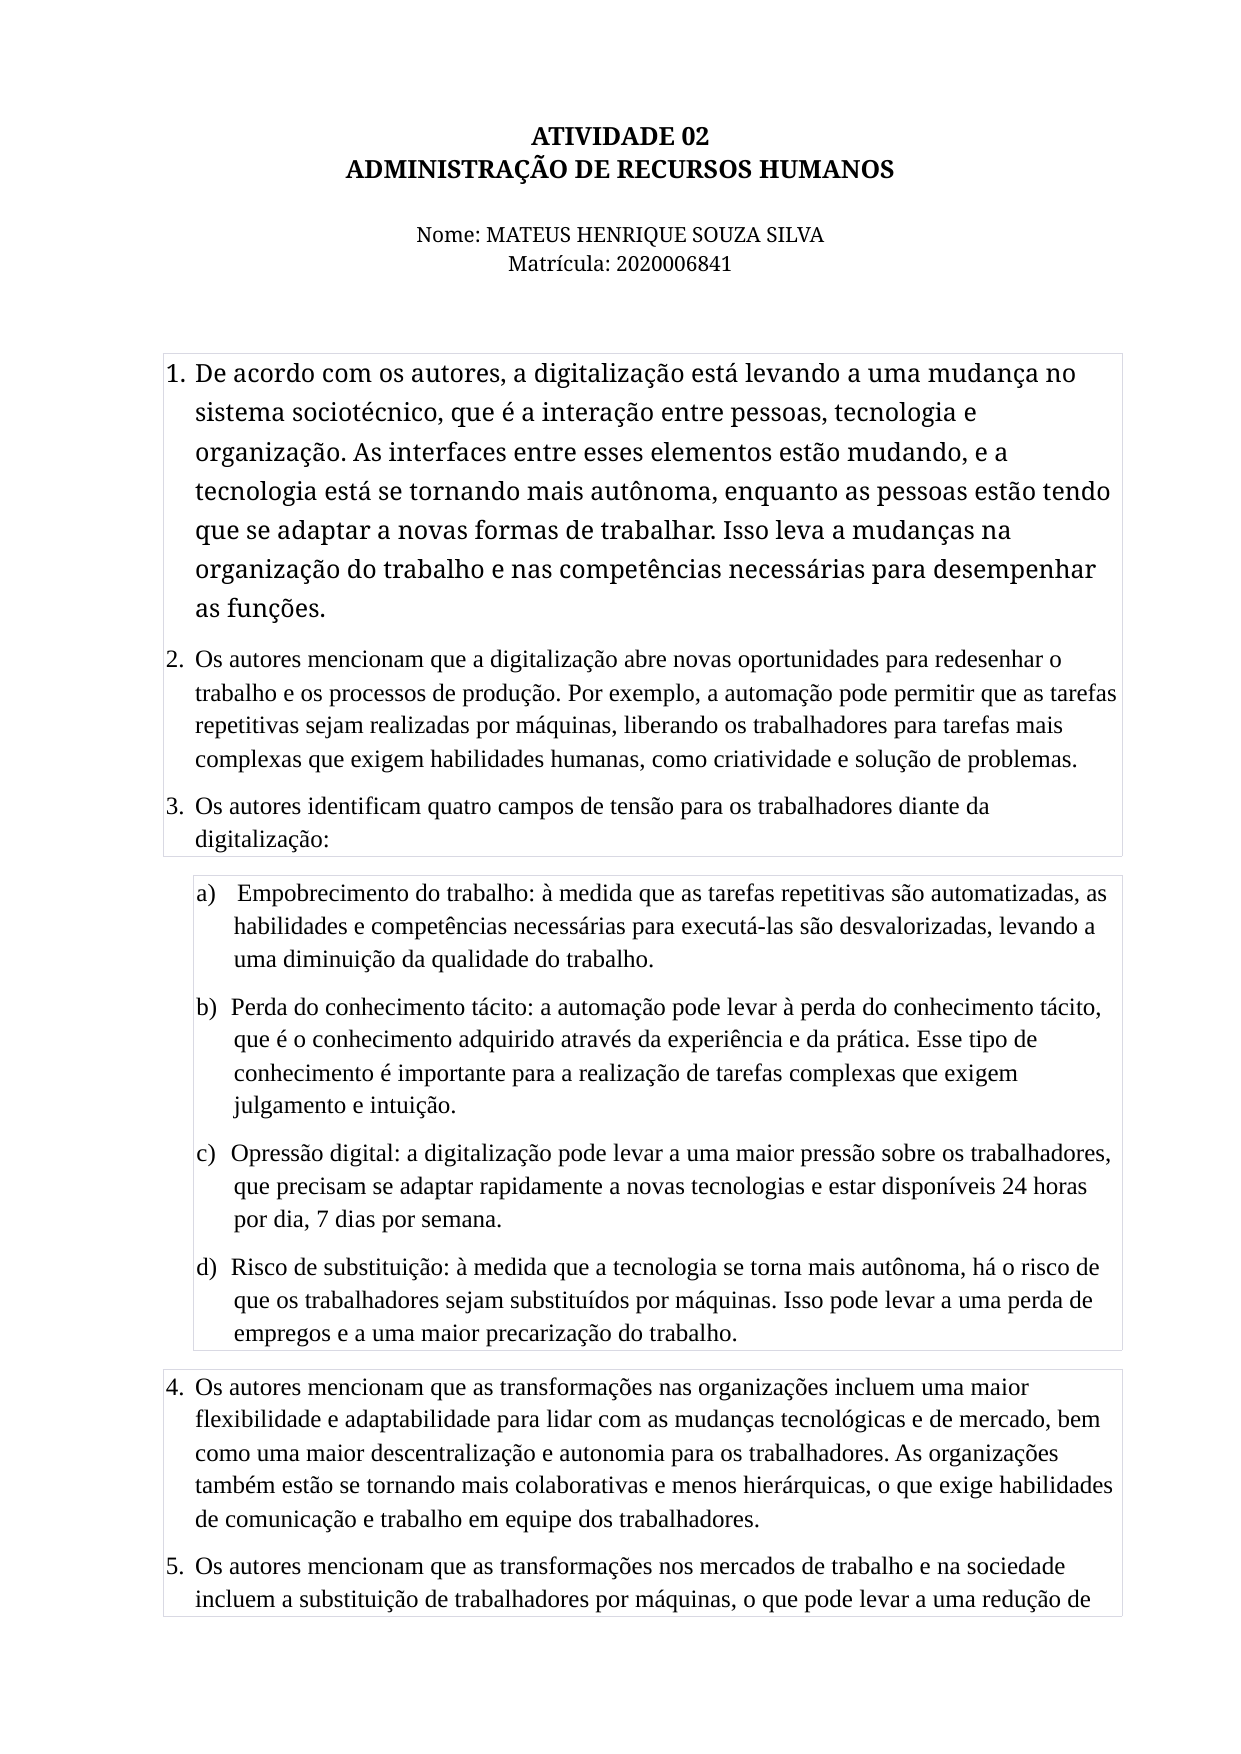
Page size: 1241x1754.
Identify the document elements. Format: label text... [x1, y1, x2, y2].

list Os autores mencionam que as transformações nas organizações incluem uma maior flexibilidade e adaptabilidade para lidar com as mudanças tecnológicas e de mercado, bem como uma maior descentralização e autonomia para os trabalhadores. As organizações também estão se tornando mais colaborativas e menos hierárquicas, o que exige habilidades de comunicação e trabalho em equipe dos trabalhadores. [164, 1370, 1122, 1532]
list Risco de substituição: à medida que a tecnologia se torna mais autônoma, há o risco de que os trabalhadores sejam substituídos por máquinas. Isso pode levar a uma perda de empregos e a uma maior precarização do trabalho. [194, 1249, 1122, 1350]
list Perda do conhecimento tácito: a automação pode levar à perda do conhecimento tácito, que é o conhecimento adquirido através da experiência e da prática. Esse tipo de conhecimento é importante para a realização de tarefas complexas que exigem julgamento e intuição. [194, 988, 1122, 1119]
text Matrícula: 2020006841 [118, 249, 1122, 277]
list Opressão digital: a digitalização pode levar a uma maior pressão sobre os trabalhadores, que precisam se adaptar rapidamente a novas tecnologias e estar disponíveis 24 horas por dia, 7 dias por semana. [194, 1135, 1122, 1233]
list Os autores identificam quatro campos de tensão para os trabalhadores diante da digitalização: [164, 788, 1122, 856]
list De acordo com os autores, a digitalização está levando a uma mudança no sistema sociotécnico, que é a interação entre pessoas, tecnologia e organização. As interfaces entre esses elementos estão mudando, e a tecnologia está se tornando mais autônoma, enquanto as pessoas estão tendo que se adaptar a novas formas de trabalhar. Isso leva a mudanças na organização do trabalho e nas competências necessárias para desempenhar as funções. [164, 354, 1122, 625]
text ADMINISTRAÇÃO DE RECURSOS HUMANOS [118, 152, 1122, 186]
text Nome: MATEUS HENRIQUE SOUZA SILVA [118, 220, 1122, 249]
list Os autores mencionam que as transformações nos mercados de trabalho e na sociedade incluem a substituição de trabalhadores por máquinas, o que pode levar a uma redução de [164, 1548, 1122, 1616]
list Os autores mencionam que a digitalização abre novas oportunidades para redesenhar o trabalho e os processos de produção. Por exemplo, a automação pode permitir que as tarefas repetitivas sejam realizadas por máquinas, liberando os trabalhadores para tarefas mais complexas que exigem habilidades humanas, como criatividade e solução de problemas. [164, 642, 1122, 772]
text ATIVIDADE 02 [118, 118, 1122, 152]
list Empobrecimento do trabalho: à medida que as tarefas repetitivas são automatizadas, as habilidades e competências necessárias para executá-las são desvalorizadas, levando a uma diminuição da qualidade do trabalho. [194, 876, 1122, 973]
